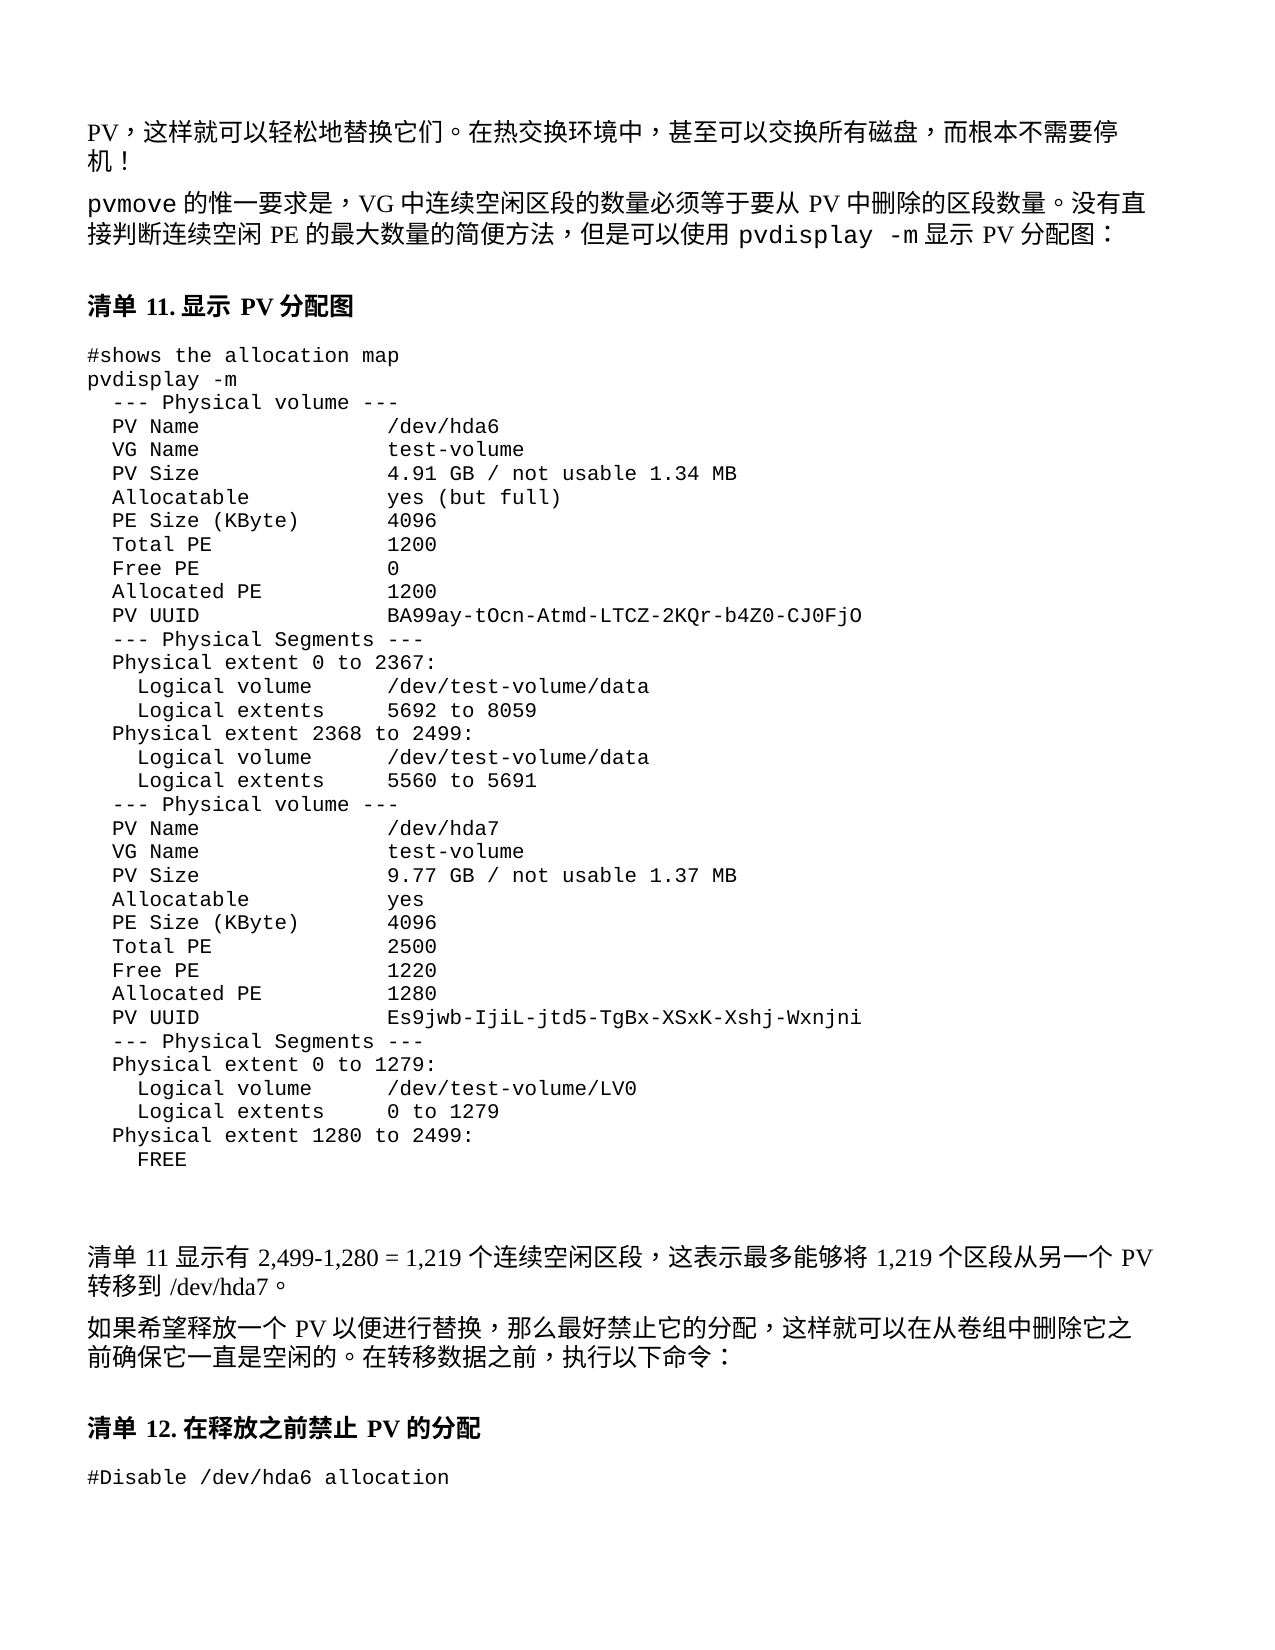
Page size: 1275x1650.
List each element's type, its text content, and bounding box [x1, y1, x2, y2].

text PV，这样就可以轻松地替换它们。在热交换环境中，甚至可以交换所有磁盘，而根本不需要停机！ [87, 118, 1157, 177]
text 清单 11. 显示 PV 分配图 [87, 263, 1157, 321]
text 如果希望释放一个 PV 以便进行替换，那么最好禁止它的分配，这样就可以在从卷组中删除它之前确保它一直是空闲的。在转移数据之前，执行以下命令： [87, 1314, 1157, 1373]
table_header #shows the allocation map pvdisplay -m --- Physical volume --- PV Name /dev/hda6 VG Name test-volume PV Size 4.91 GB / not usable 1.34 MB Allocatable yes (but full) PE Size (KByte) 4096 Total PE 1200 Free PE 0 Allocated PE 1200 PV UUID BA99ay-tOcn-Atmd-LTCZ-2KQr-b4Z0-CJ0FjO --- Physical Segments --- Physical extent 0 to 2367: Logical volume /dev/test-volume/data Logical extents 5692 to 8059 Physical extent 2368 to 2499: Logical volume /dev/test-volume/data Logical extents 5560 to 5691 --- Physical volume --- PV Name /dev/hda7 VG Name test-volume PV Size 9.77 GB / not usable 1.37 MB Allocatable yes PE Size (KByte) 4096 Total PE 2500 Free PE 1220 Allocated PE 1280 PV UUID Es9jwb-IjiL-jtd5-TgBx-XSxK-Xshj-Wxnjni --- Physical Segments --- Physical extent 0 to 1279: Logical volume /dev/test-volume/LV0 Logical extents 0 to 1279 Physical extent 1280 to 2499: FREE [87, 321, 1050, 1202]
text pvmove 的惟一要求是，VG 中连续空闲区段的数量必须等于要从 PV 中删除的区段数量。没有直接判断连续空闲 PE 的最大数量的简便方法，但是可以使用 pvdisplay -m 显示 PV 分配图： [87, 189, 1157, 251]
table_header #Disable /dev/hda6 allocation [87, 1443, 1050, 1491]
text 清单 12. 在释放之前禁止 PV 的分配 [87, 1385, 1157, 1443]
text 清单 11 显示有 2,499-1,280 = 1,219 个连续空闲区段，这表示最多能够将 1,219 个区段从另一个 PV 转移到 /dev/hda7。 [87, 1243, 1157, 1302]
